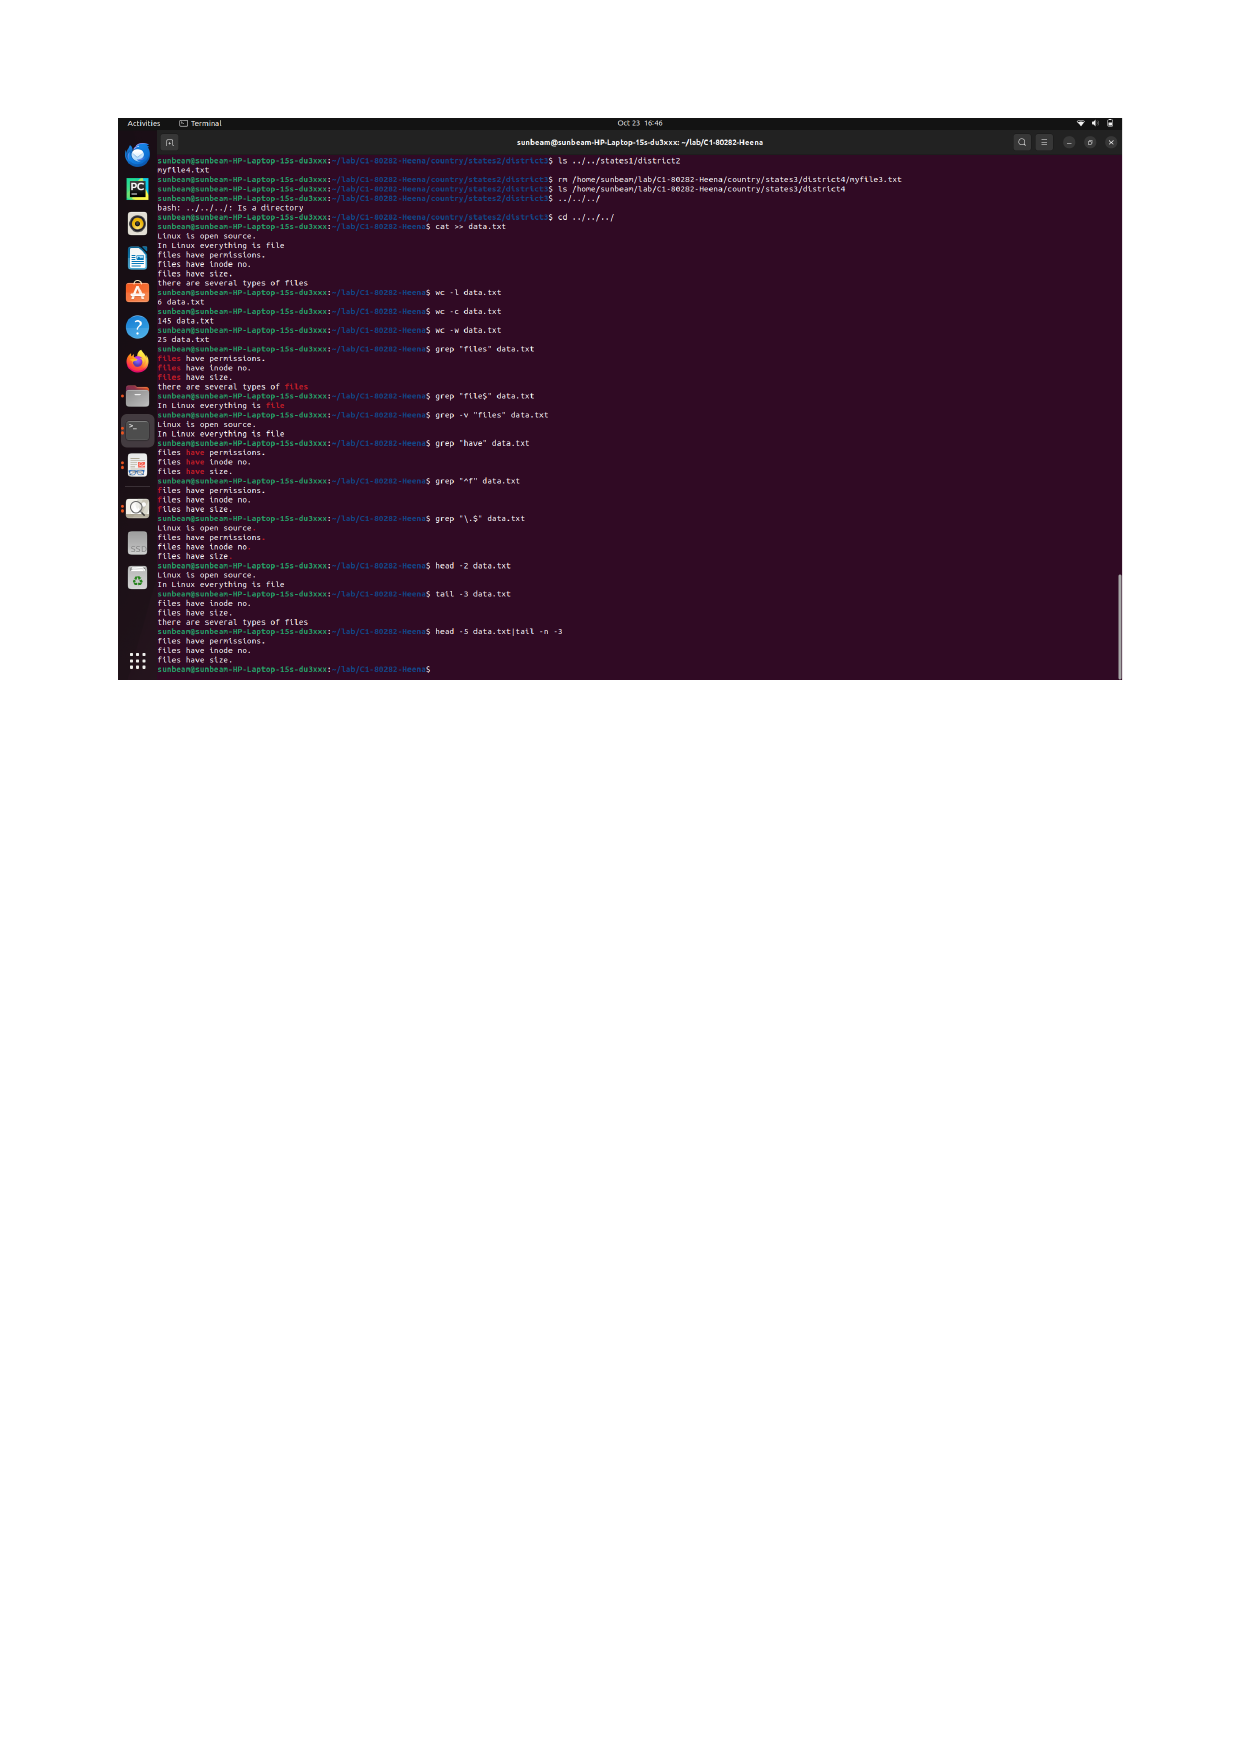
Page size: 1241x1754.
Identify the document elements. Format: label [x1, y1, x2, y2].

picture [118, 118, 1123, 680]
